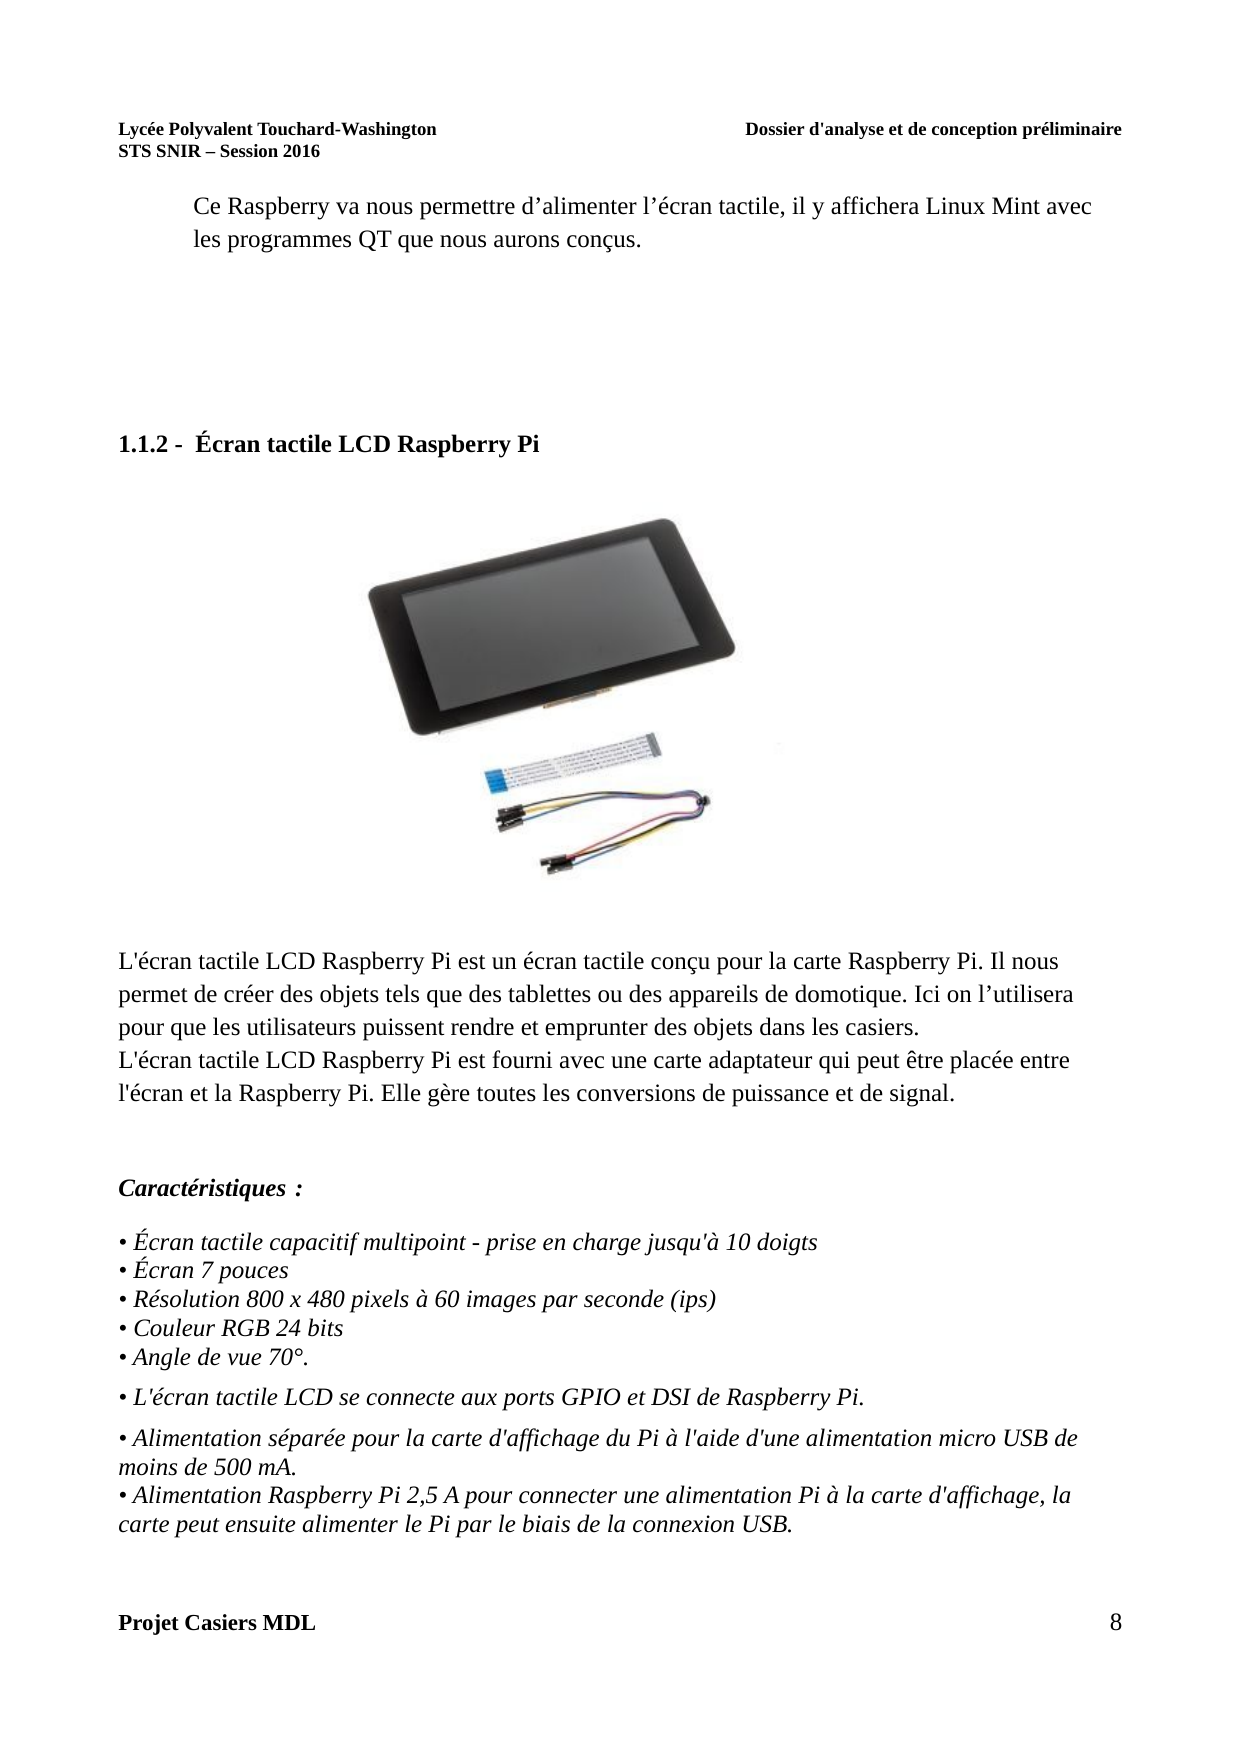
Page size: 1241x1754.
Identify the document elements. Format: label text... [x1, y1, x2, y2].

text L'écran tactile LCD Raspberry Pi est un écran tactile conçu pour la carte Raspberry Pi. Il nous permet de créer des objets tels que des tablettes ou des appareils de domotique. Ici on l’utilisera pour que les utilisateurs puissent rendre et emprunter des objets dans les casiers. L'écran tactile LCD Raspberry Pi est fourni avec une carte adaptateur qui peut être placée entre l'écran et la Raspberry Pi. Elle gère toutes les conversions de puissance et de signal. [118, 946, 1122, 1107]
text Ce Raspberry va nous permettre d’alimenter l’écran tactile, il y affichera Linux Mint avec les programmes QT que nous aurons conçus. [118, 191, 1122, 252]
text • Écran tactile capacitif multipoint - prise en charge jusqu'à 10 doigts • Écran 7 pouces • Résolution 800 x 480 pixels à 60 images par seconde (ips) • Couleur RGB 24 bits • Angle de vue 70°. [118, 1227, 1122, 1371]
subtitle 1.1.2 - Écran tactile LCD Raspberry Pi [118, 429, 1122, 457]
text Caractéristiques : [118, 1173, 1122, 1202]
text • Alimentation séparée pour la carte d'affichage du Pi à l'aide d'une alimentation micro USB de moins de 500 mA. • Alimentation Raspberry Pi 2,5 A pour connecter une alimentation Pi à la carte d'affichage, la carte peut ensuite alimenter le Pi par le biais de la connexion USB. [118, 1423, 1122, 1538]
text • L'écran tactile LCD se connecte aux ports GPIO et DSI de Raspberry Pi. [118, 1382, 1122, 1411]
picture [298, 480, 860, 903]
